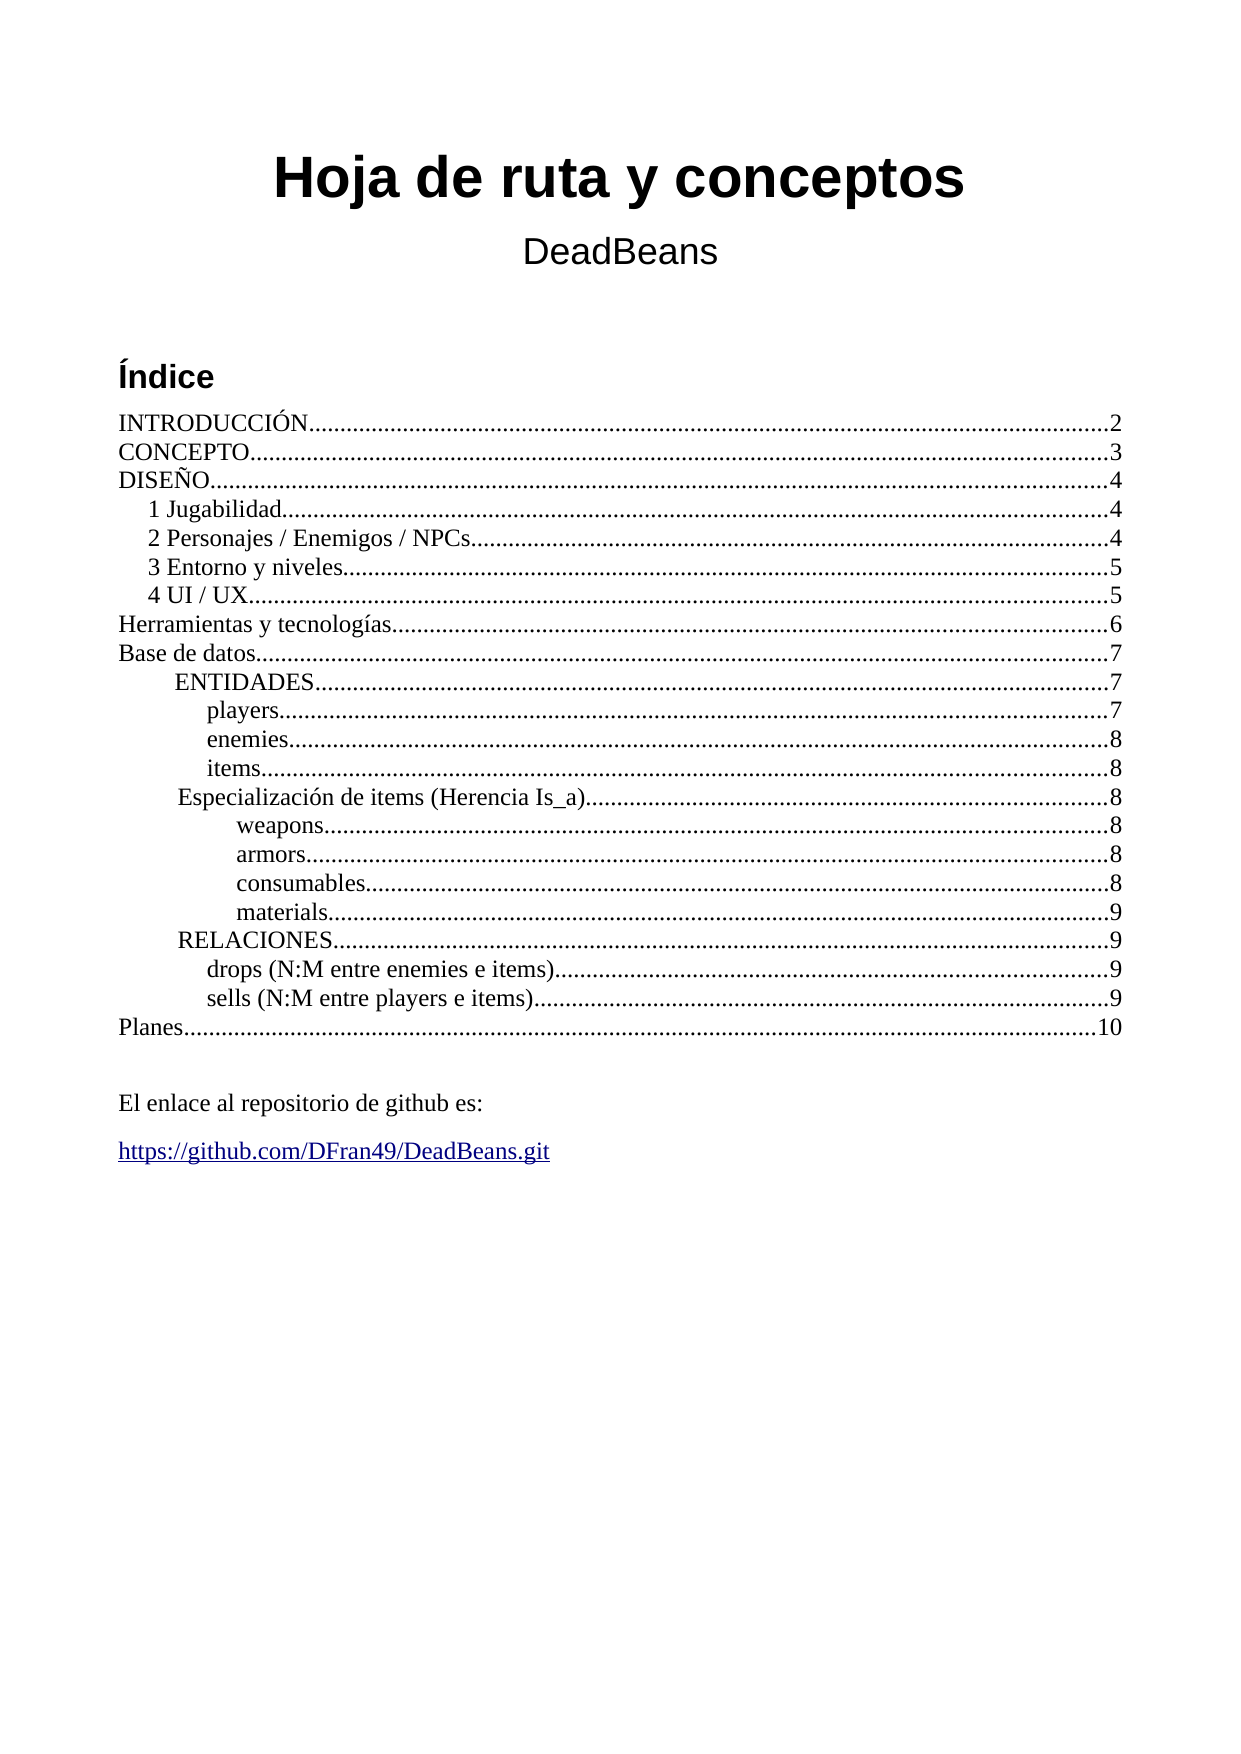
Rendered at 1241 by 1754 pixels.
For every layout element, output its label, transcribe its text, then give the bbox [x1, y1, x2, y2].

text ENTIDADES 7 [118, 667, 1122, 696]
text 2 Personajes / Enemigos / NPCs 4 [148, 523, 1122, 552]
text INTRODUCCIÓN 2 [118, 408, 1122, 437]
text Planes 10 [118, 1012, 1122, 1041]
text weapons 8 [236, 811, 1122, 839]
subtitle Índice [118, 357, 1122, 396]
text sells (N:M entre players e items) 9 [207, 983, 1122, 1012]
text DISEÑO 4 [118, 466, 1122, 494]
text players 7 [207, 696, 1122, 724]
text Base de datos 7 [118, 638, 1122, 667]
subtitle DeadBeans [118, 229, 1122, 272]
text RELACIONES 9 [177, 926, 1122, 954]
text 4 UI / UX 5 [148, 581, 1122, 609]
text Especialización de items (Herencia Is_a) 8 [177, 782, 1122, 811]
text drops (N:M entre enemies e items) 9 [207, 954, 1122, 983]
text consumables 8 [236, 868, 1122, 897]
text Herramientas y tecnologías 6 [118, 609, 1122, 638]
text 3 Entorno y niveles 5 [148, 552, 1122, 581]
text items 8 [207, 753, 1122, 782]
text El enlace al repositorio de github es: [118, 1088, 1122, 1117]
text materials 9 [236, 897, 1122, 926]
text https://github.com/DFran49/DeadBeans.git [118, 1136, 1122, 1164]
title Hoja de ruta y conceptos [118, 143, 1122, 210]
text enemies 8 [207, 724, 1122, 753]
text 1 Jugabilidad 4 [148, 494, 1122, 523]
text armors 8 [236, 839, 1122, 868]
text CONCEPTO 3 [118, 437, 1122, 466]
